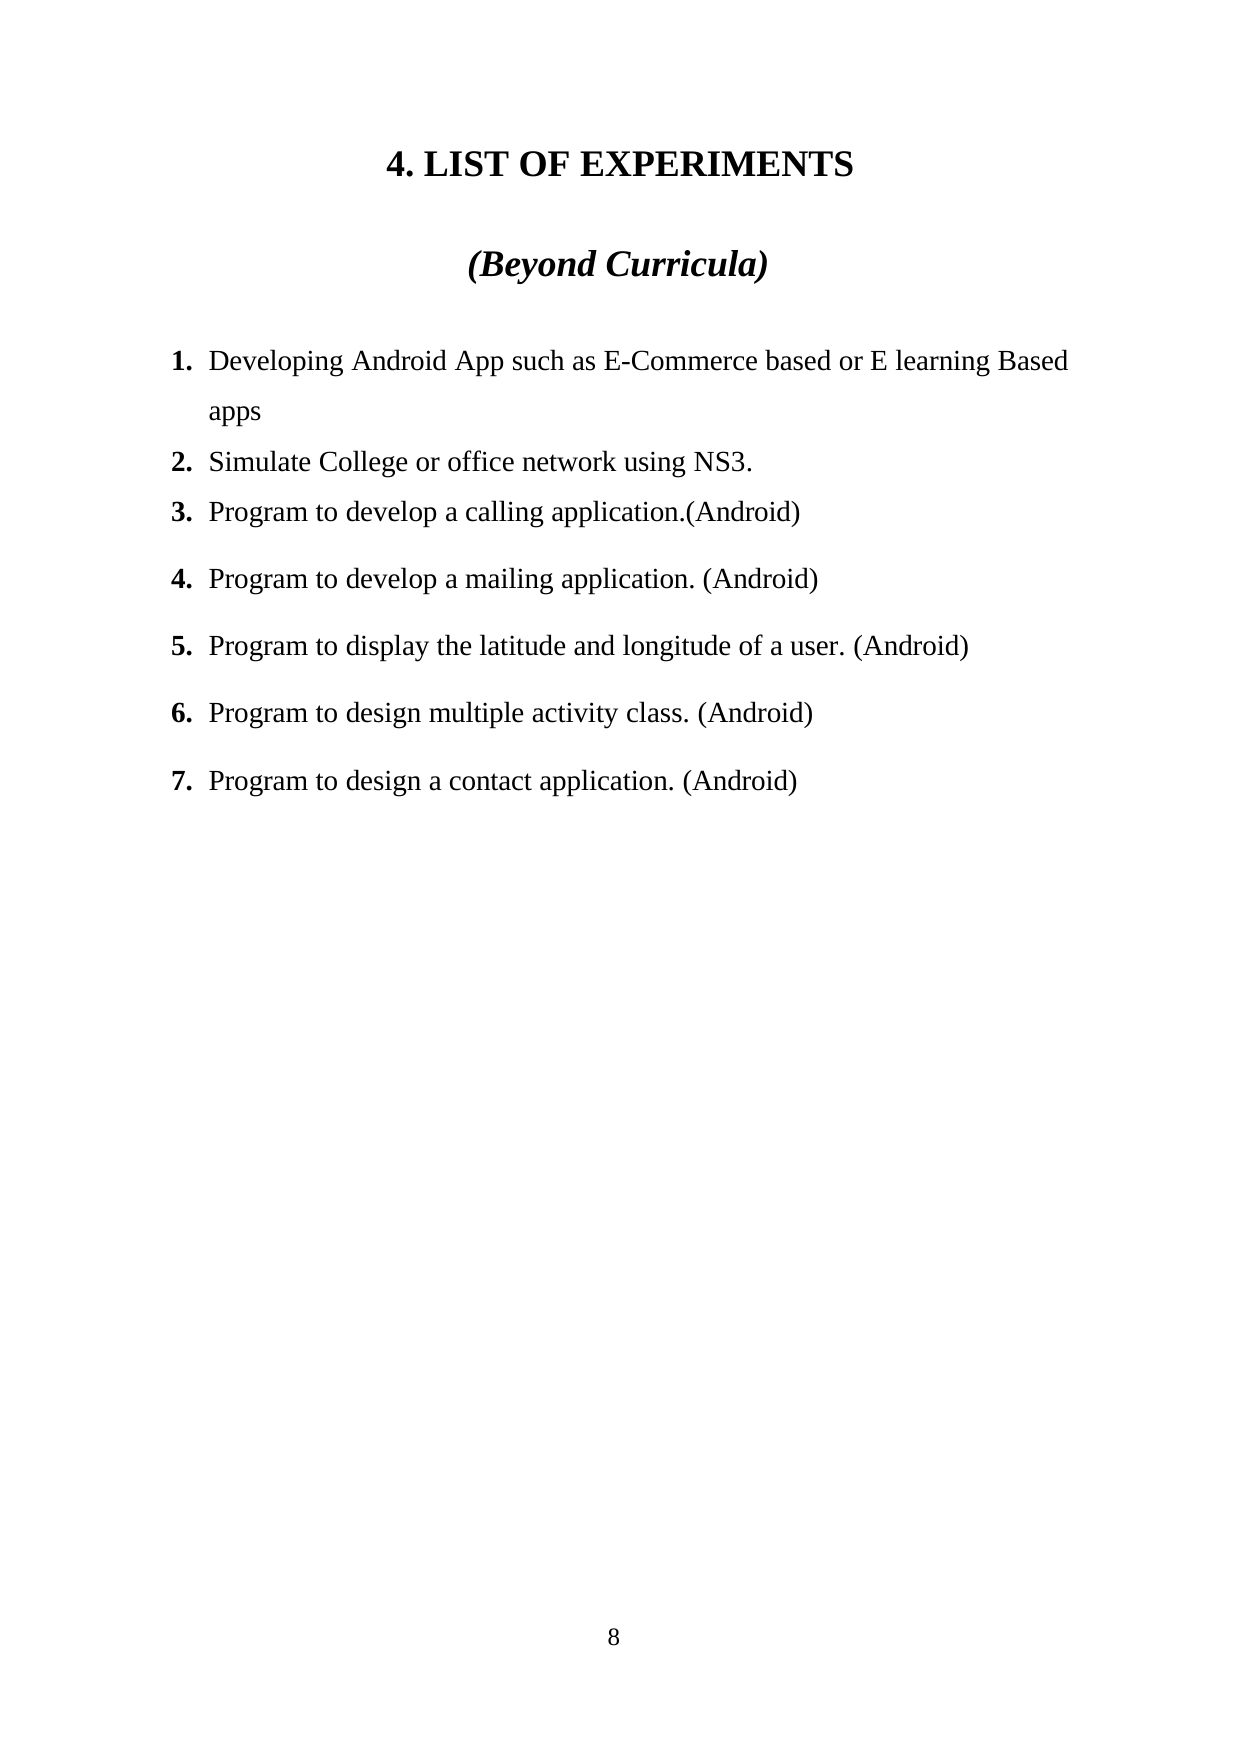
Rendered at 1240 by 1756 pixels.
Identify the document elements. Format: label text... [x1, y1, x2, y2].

text 4. LIST OF EXPERIMENTS [384, 141, 856, 184]
list Program to develop a calling application.(Android) [171, 494, 1085, 528]
list Program to develop a mailing application. (Android) [171, 561, 1085, 595]
list Simulate College or office network using NS3. [171, 444, 1085, 477]
text (Beyond Curricula) [384, 241, 856, 284]
list Program to design multiple activity class. (Android) [171, 696, 1085, 729]
list Program to design a contact application. (Android) [171, 763, 1085, 796]
list Program to display the latitude and longitude of a user. (Android) [171, 628, 1085, 662]
list Developing Android App such as E-Commerce based or E learning Based apps [171, 343, 1074, 427]
